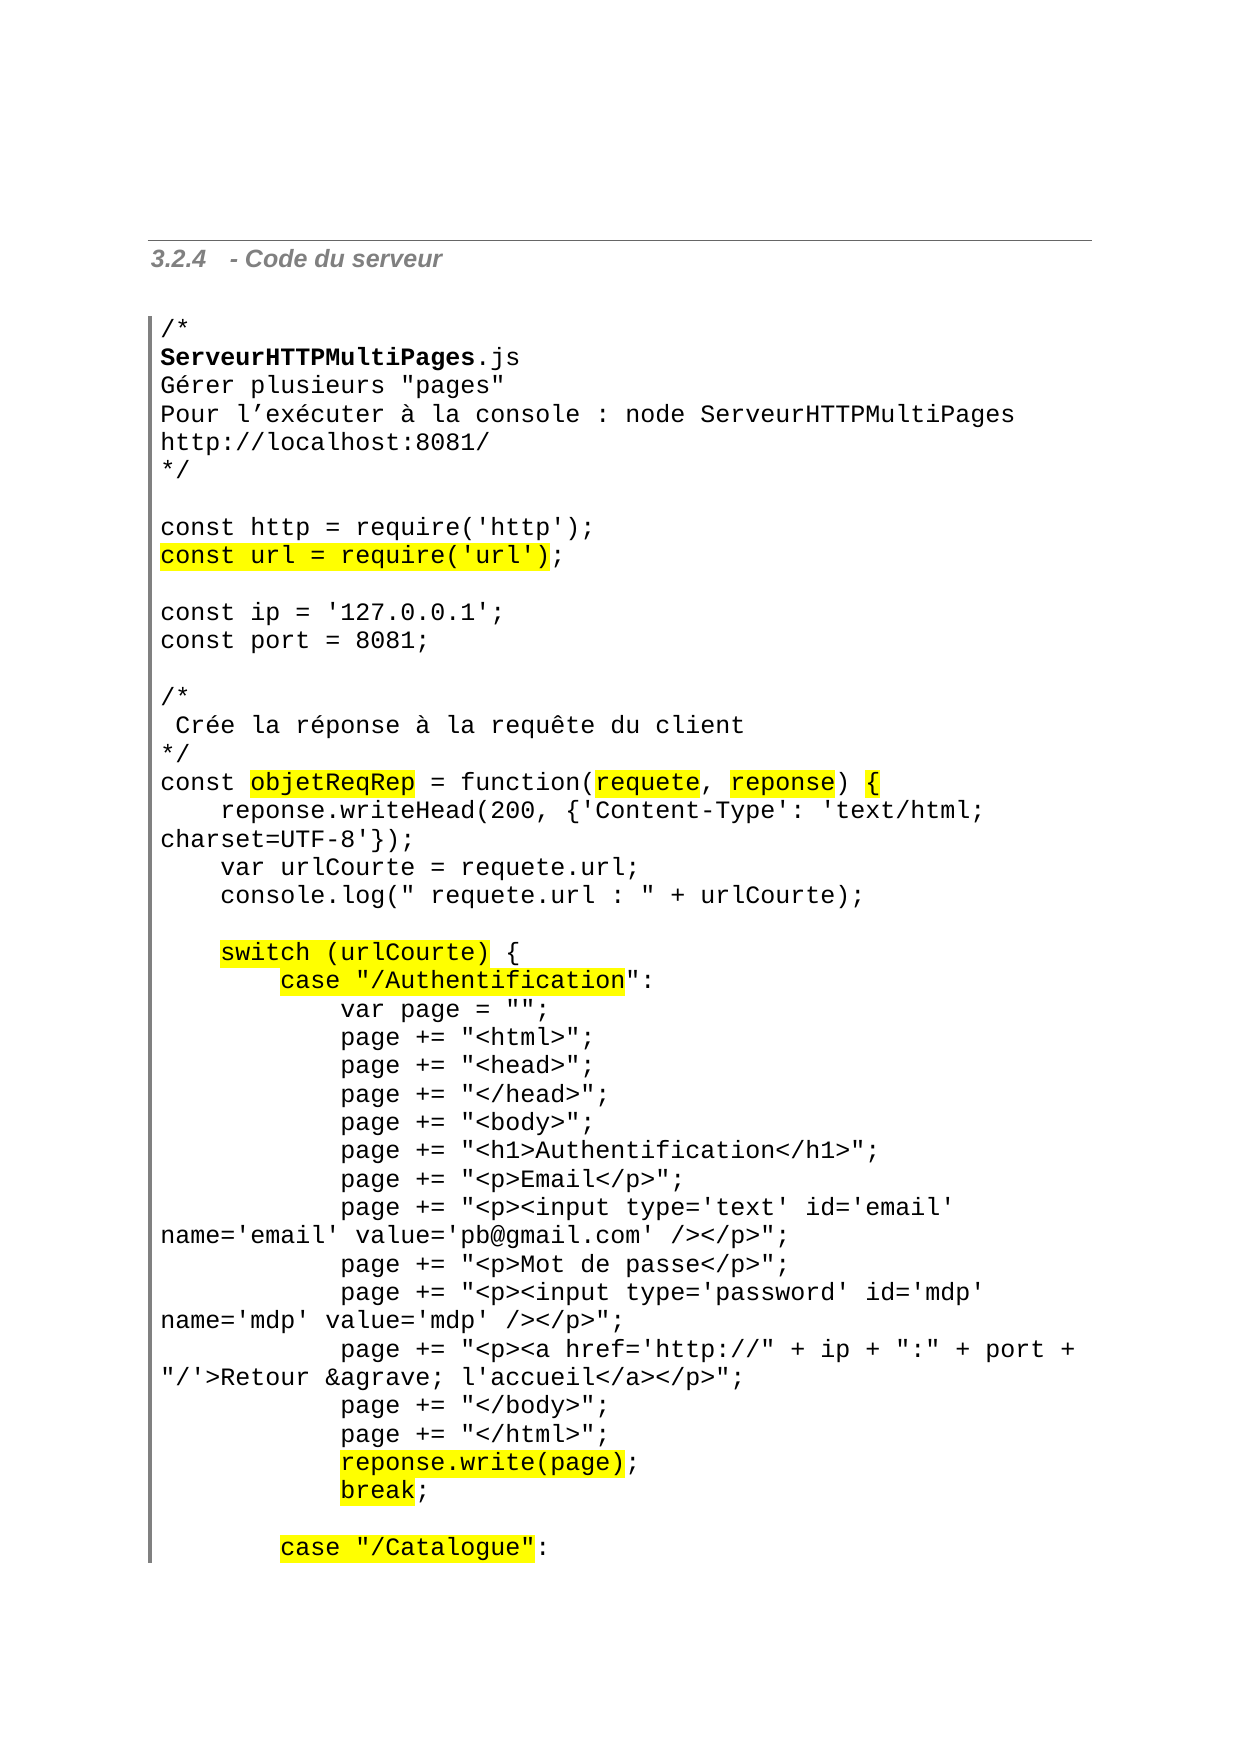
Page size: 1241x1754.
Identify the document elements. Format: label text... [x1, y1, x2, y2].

text http://localhost:8081/ [152, 429, 1092, 458]
text var urlCourte = requete.url; [152, 854, 1092, 883]
text Crée la réponse à la requête du client [152, 713, 1092, 741]
text page += "</html>"; [152, 1421, 1092, 1449]
text case "/Catalogue": [152, 1534, 1092, 1563]
subtitle - Code du serveur [148, 241, 1092, 276]
text page += "<p><a href='http://" + ip + ":" + port + "/'>Retour &agrave; l'accueil</a></p>"; [152, 1336, 1092, 1393]
text break; [152, 1478, 1092, 1506]
text page += "<head>"; [152, 1053, 1092, 1081]
text page += "<p><input type='text' id='email' name='email' value='pb@gmail.com' /></p>"; [152, 1194, 1092, 1251]
text /* [152, 316, 1092, 344]
text reponse.write(page); [152, 1449, 1092, 1478]
text ServeurHTTPMultiPages.js [152, 344, 1092, 373]
text const url = require('url'); [152, 543, 1092, 571]
text page += "<h1>Authentification</h1>"; [152, 1138, 1092, 1166]
text page += "<p>Mot de passe</p>"; [152, 1251, 1092, 1279]
text const objetReqRep = function(requete, reponse) { [152, 769, 1092, 798]
text reponse.writeHead(200, {'Content-Type': 'text/html; charset=UTF-8'}); [152, 798, 1092, 854]
text Pour l’exécuter à la console : node ServeurHTTPMultiPages [152, 401, 1092, 429]
text Gérer plusieurs "pages" [152, 373, 1092, 401]
text page += "<html>"; [152, 1024, 1092, 1053]
text console.log(" requete.url : " + urlCourte); [152, 883, 1092, 911]
text page += "<p>Email</p>"; [152, 1166, 1092, 1194]
text page += "</head>"; [152, 1081, 1092, 1109]
text /* [152, 684, 1092, 713]
text var page = ""; [152, 996, 1092, 1024]
text page += "<body>"; [152, 1109, 1092, 1138]
text const http = require('http'); [152, 514, 1092, 543]
text case "/Authentification": [152, 968, 1092, 996]
text const ip = '127.0.0.1'; [152, 599, 1092, 628]
text const port = 8081; [152, 628, 1092, 656]
text page += "</body>"; [152, 1393, 1092, 1421]
text page += "<p><input type='password' id='mdp' name='mdp' value='mdp' /></p>"; [152, 1279, 1092, 1336]
text switch (urlCourte) { [152, 939, 1092, 968]
text */ [152, 741, 1092, 769]
text */ [152, 458, 1092, 486]
